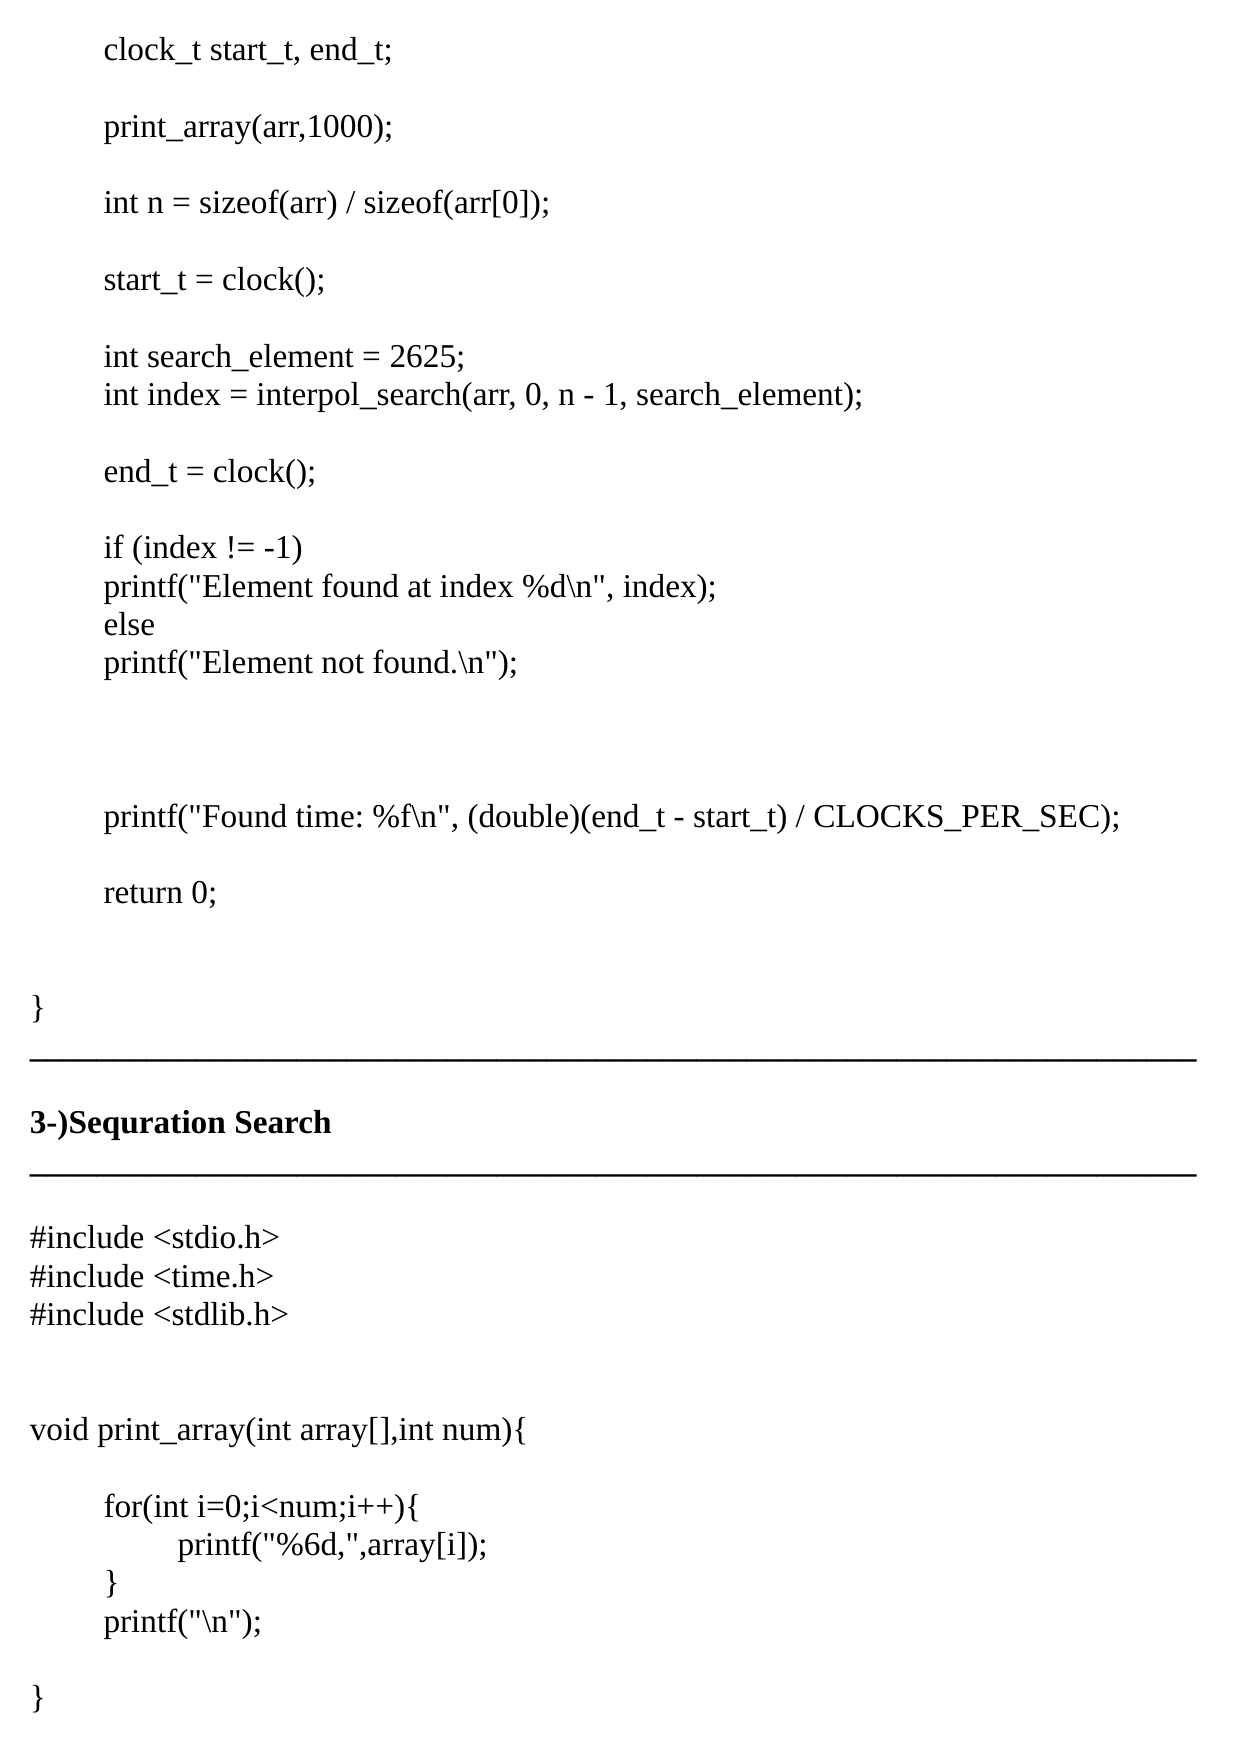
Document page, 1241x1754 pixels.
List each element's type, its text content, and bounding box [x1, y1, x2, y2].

text printf("Element not found.\n"); [29, 643, 1211, 681]
text clock_t start_t, end_t; [29, 29, 1211, 68]
text ______________________________________________________________________ [29, 1141, 1211, 1179]
text start_t = clock(); [29, 259, 1211, 298]
text end_t = clock(); [29, 451, 1211, 489]
text printf("%6d,",array[i]); [29, 1524, 1211, 1563]
text int search_element = 2625; [29, 336, 1211, 374]
text #include <stdlib.h> [29, 1294, 1211, 1333]
text #include <time.h> [29, 1256, 1211, 1294]
text } [29, 1563, 1211, 1601]
text #include <stdio.h> [29, 1218, 1211, 1256]
text } [29, 1678, 1211, 1716]
text printf("\n"); [29, 1601, 1211, 1639]
text return 0; [29, 873, 1211, 911]
text ______________________________________________________________________ [29, 1026, 1211, 1064]
text if (index != -1) [29, 528, 1211, 566]
text for(int i=0;i<num;i++){ [29, 1486, 1211, 1524]
text int n = sizeof(arr) / sizeof(arr[0]); [29, 183, 1211, 221]
text } [29, 988, 1211, 1026]
text printf("Element found at index %d\n", index); [29, 566, 1211, 604]
text print_array(arr,1000); [29, 106, 1211, 144]
text int index = interpol_search(arr, 0, n - 1, search_element); [29, 374, 1211, 413]
text 3-)Sequration Search [29, 1103, 1211, 1141]
text void print_array(int array[],int num){ [29, 1409, 1211, 1448]
text printf("Found time: %f\n", (double)(end_t - start_t) / CLOCKS_PER_SEC); [29, 796, 1211, 834]
text else [29, 604, 1211, 643]
